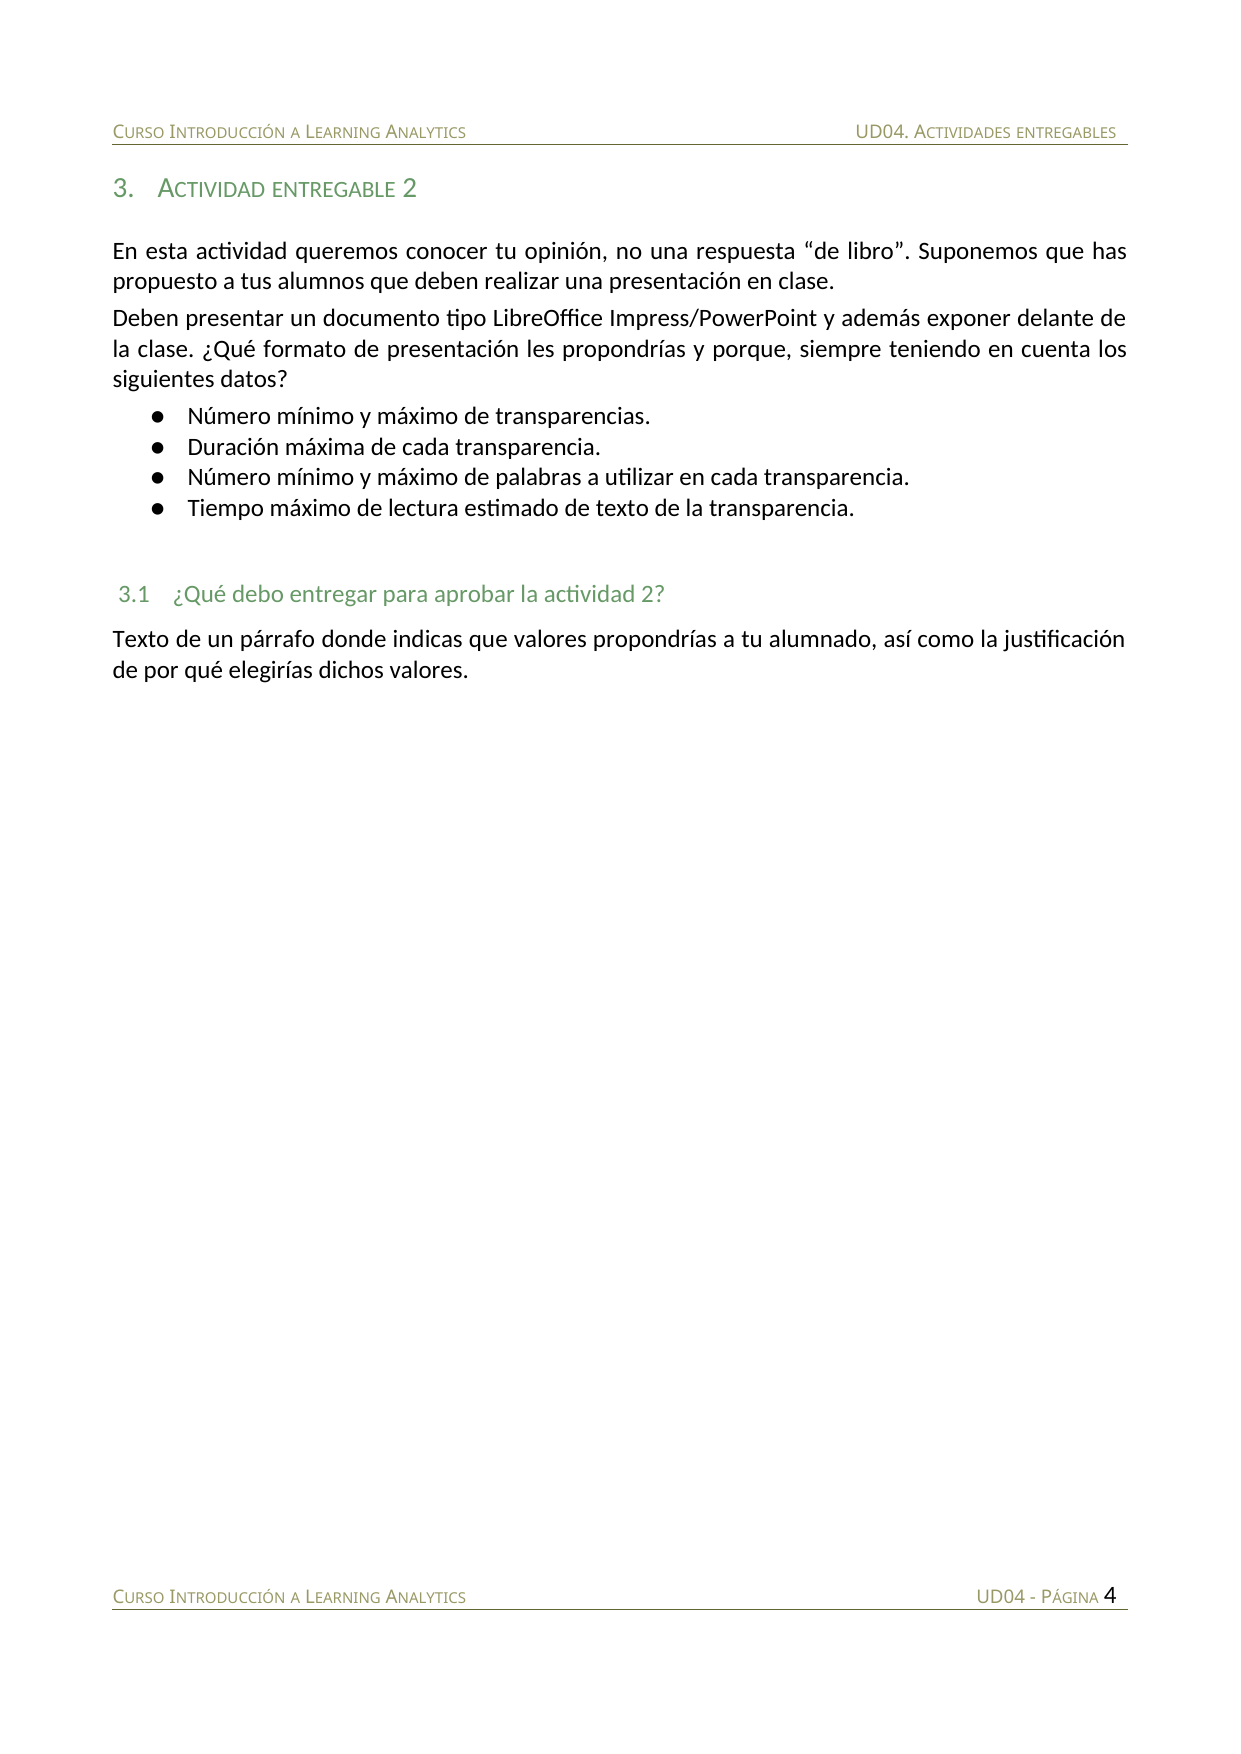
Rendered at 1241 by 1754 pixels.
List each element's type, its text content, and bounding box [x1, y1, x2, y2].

text En esta actividad queremos conocer tu opinión, no una respuesta “de libro”. Suponemos que has propuesto a tus alumnos que deben realizar una presentación en clase. [112, 235, 1128, 296]
list Número mínimo y máximo de palabras a utilizar en cada transparencia. [150, 461, 1128, 492]
subtitle Actividad entregable 2 [112, 169, 1128, 205]
subtitle ¿Qué debo entregar para aprobar la actividad 2? [112, 578, 1128, 609]
text Deben presentar un documento tipo LibreOffice Impress/PowerPoint y además exponer delante de la clase. ¿Qué formato de presentación les propondrías y porque, siempre teniendo en cuenta los siguientes datos? [112, 302, 1128, 394]
list Tiempo máximo de lectura estimado de texto de la transparencia. [150, 492, 1128, 522]
list Duración máxima de cada transparencia. [150, 431, 1128, 461]
list Número mínimo y máximo de transparencias. [150, 400, 1128, 431]
text Texto de un párrafo donde indicas que valores propondrías a tu alumnado, así como la justificación de por qué elegirías dichos valores. [112, 623, 1128, 684]
